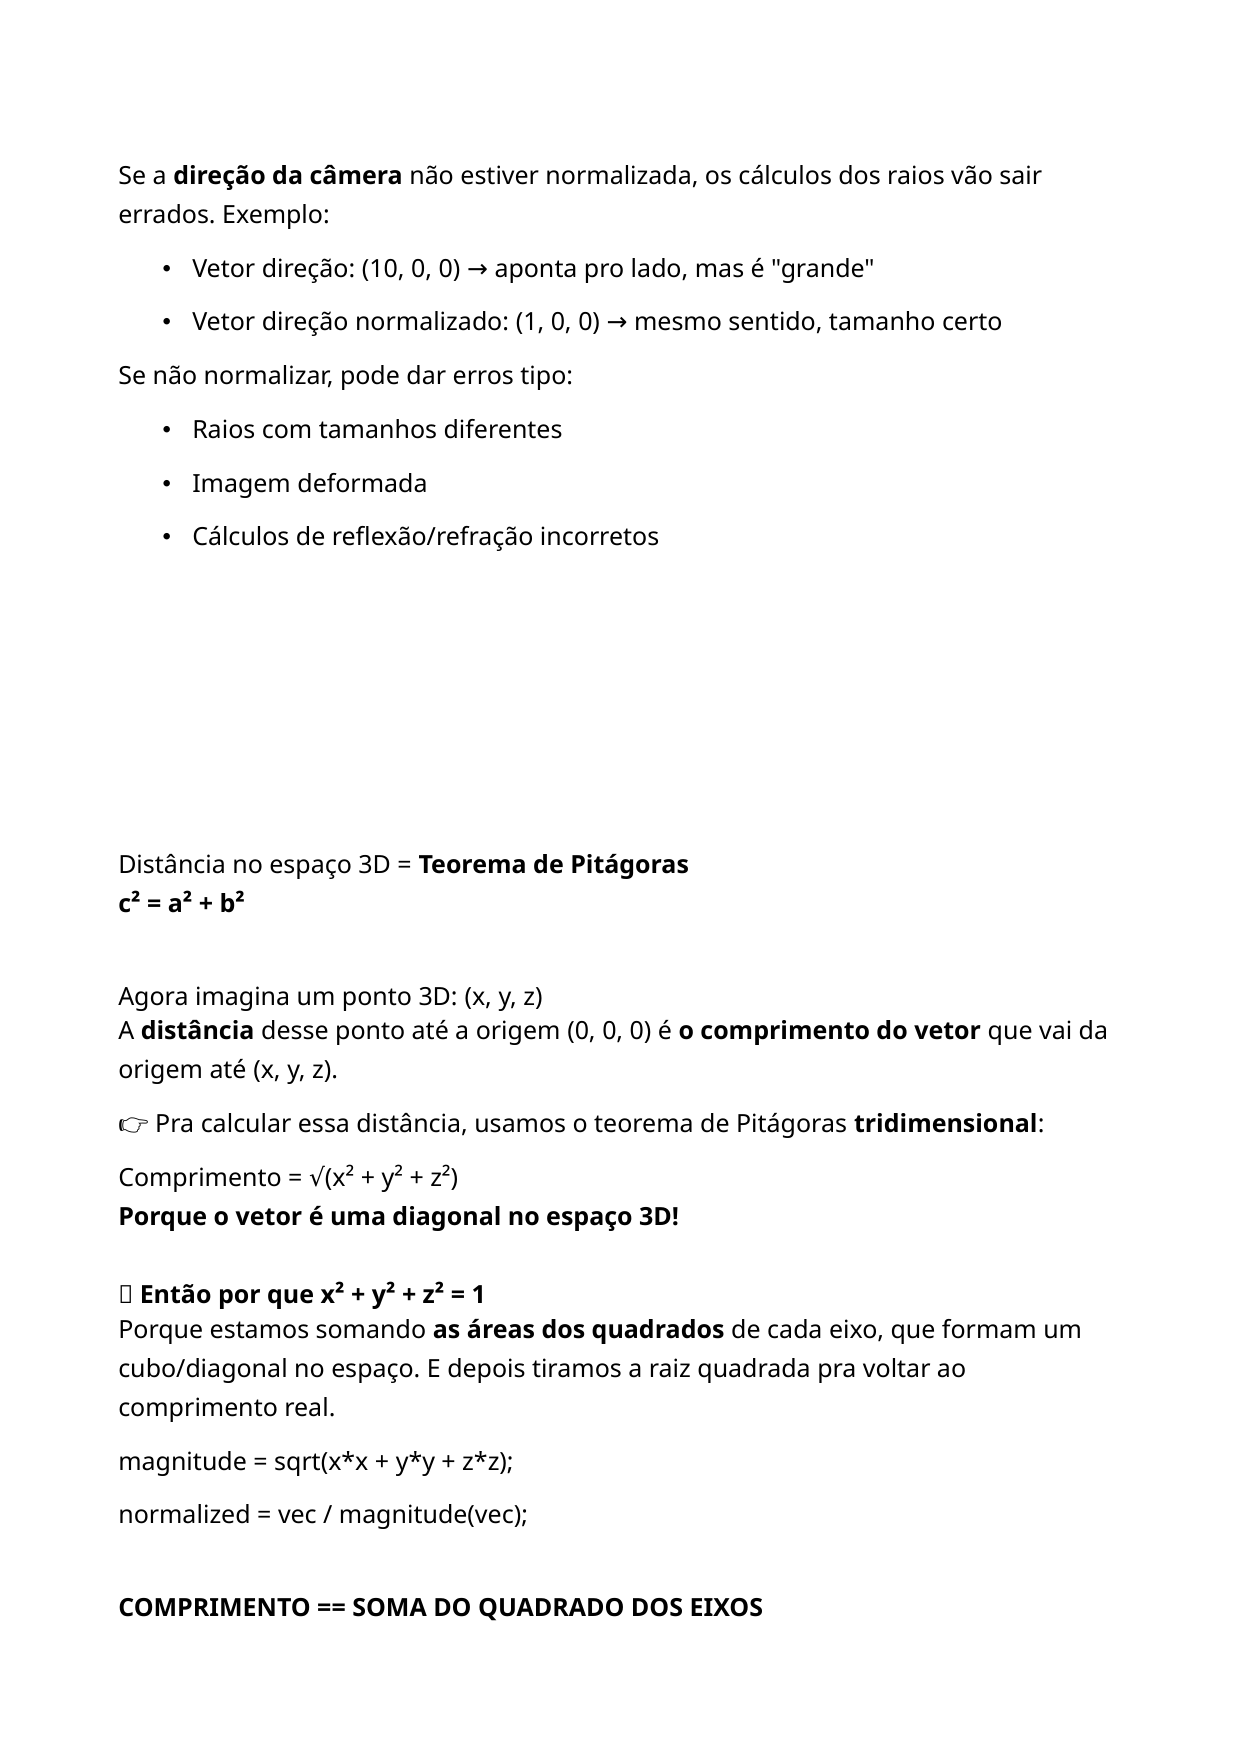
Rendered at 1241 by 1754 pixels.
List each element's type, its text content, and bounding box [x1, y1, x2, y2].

list Vetor direção normalizado: (1, 0, 0) → mesmo sentido, tamanho certo [162, 304, 1122, 338]
text magnitude = sqrt(x*x + y*y + z*z); [118, 1443, 1122, 1477]
text normalized = vec / magnitude(vec); [118, 1497, 1122, 1570]
text Se não normalizar, pode dar erros tipo: [118, 358, 1122, 392]
list Vetor direção: (10, 0, 0) → aponta pro lado, mas é "grande" [162, 250, 1122, 284]
list Imagem deformada [162, 465, 1122, 499]
text COMPRIMENTO == SOMA DO QUADRADO DOS EIXOS [118, 1590, 1122, 1624]
text Comprimento = √(x² + y² + z²) [118, 1160, 1122, 1194]
text Porque estamos somando as áreas dos quadrados de cada eixo, que formam um cubo/diagonal no espaço. E depois tiramos a raiz quadrada pra voltar ao comprimento real. [118, 1311, 1122, 1424]
list Raios com tamanhos diferentes [162, 411, 1122, 446]
text A distância desse ponto até a origem (0, 0, 0) é o comprimento do vetor que vai da origem até (x, y, z). [118, 1013, 1122, 1086]
text Distância no espaço 3D = Teorema de Pitágoras [118, 847, 1122, 881]
list Cálculos de reflexão/refração incorretos [162, 519, 1122, 553]
text Porque o vetor é uma diagonal no espaço 3D! [118, 1199, 1122, 1233]
text 👉 Pra calcular essa distância, usamos o teorema de Pitágoras tridimensional: [118, 1106, 1122, 1140]
subtitle 🧠 Então por que x² + y² + z² = 1 [118, 1277, 1122, 1311]
text Se a direção da câmera não estiver normalizada, os cálculos dos raios vão sair errados. Exemplo: [118, 157, 1122, 231]
subtitle Agora imagina um ponto 3D: (x, y, z) [118, 979, 1122, 1013]
text c² = a² + b² [118, 886, 1122, 920]
